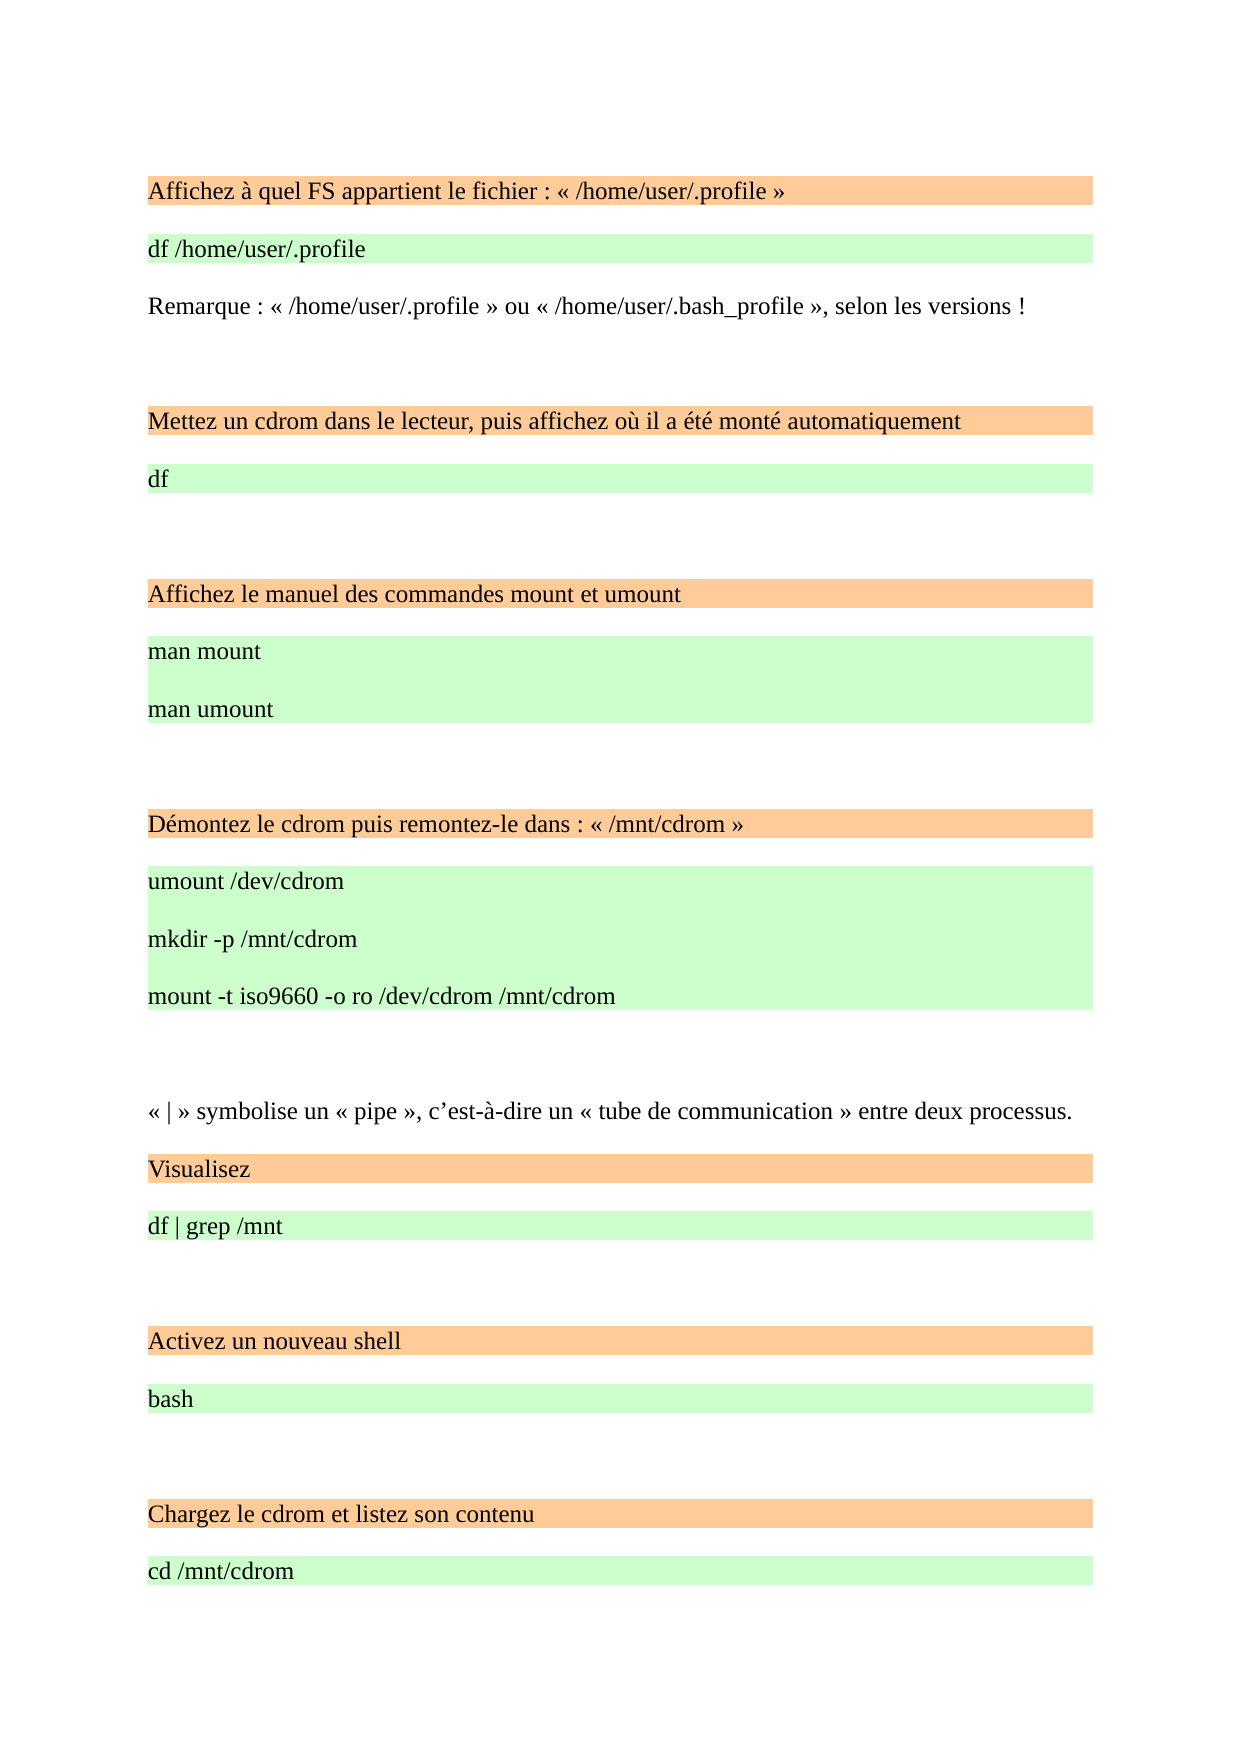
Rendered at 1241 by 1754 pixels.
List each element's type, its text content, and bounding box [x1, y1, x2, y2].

text man umount [148, 694, 1093, 723]
text man mount [148, 636, 1093, 665]
text Chargez le cdrom et listez son contenu [148, 1499, 1093, 1528]
text cd /mnt/cdrom [148, 1556, 1093, 1585]
text df /home/user/.profile [148, 234, 1093, 263]
text Affichez à quel FS appartient le fichier : « /home/user/.profile » [148, 176, 1093, 205]
text Remarque : « /home/user/.profile » ou « /home/user/.bash_profile », selon les versions ! [148, 291, 1093, 320]
text mkdir -p /mnt/cdrom [148, 924, 1093, 953]
text df | grep /mnt [148, 1211, 1093, 1240]
text Mettez un cdrom dans le lecteur, puis affichez où il a été monté automatiquement [148, 406, 1093, 435]
text Affichez le manuel des commandes mount et umount [148, 579, 1093, 608]
text df [148, 464, 1093, 493]
text mount -t iso9660 -o ro /dev/cdrom /mnt/cdrom [148, 981, 1093, 1010]
text Visualisez [148, 1154, 1093, 1183]
text « | » symbolise un « pipe », c’est-à-dire un « tube de communication » entre deux processus. [148, 1096, 1093, 1125]
text Démontez le cdrom puis remontez-le dans : « /mnt/cdrom » [148, 809, 1093, 838]
text umount /dev/cdrom [148, 866, 1093, 895]
text bash [148, 1384, 1093, 1413]
text Activez un nouveau shell [148, 1326, 1093, 1355]
